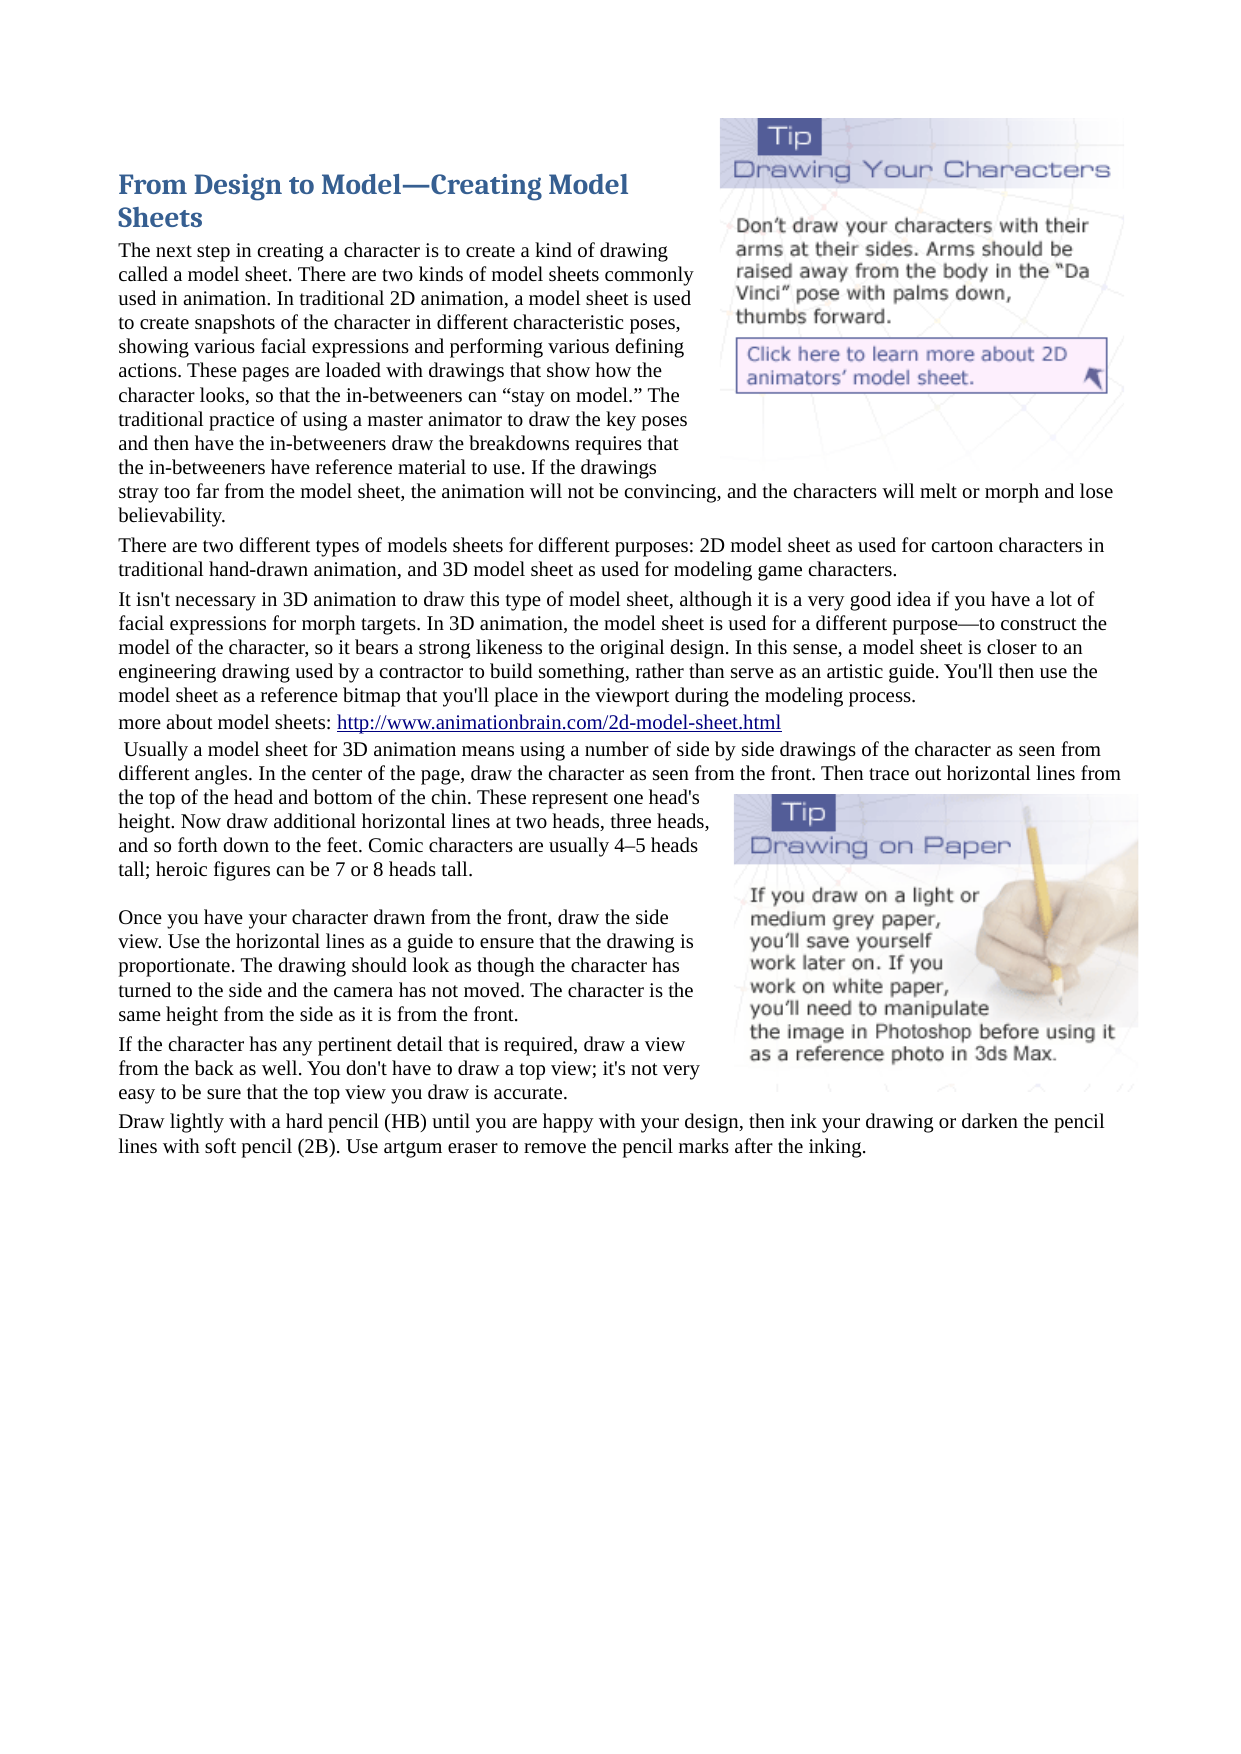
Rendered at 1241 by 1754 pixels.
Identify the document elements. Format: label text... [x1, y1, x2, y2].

text The next step in creating a character is to create a kind of drawing called a model sheet. There are two kinds of model sheets commonly used in animation. In traditional 2D animation, a model sheet is used to create snapshots of the character in different characteristic poses, showing various facial expressions and performing various defining actions. These pages are loaded with drawings that show how the character looks, so that the in-betweeners can “stay on model.” The traditional practice of using a master animator to draw the key poses and then have the in-betweeners draw the breakdowns requires that the in-betweeners have reference material to use. If the drawings stray too far from the model sheet, the animation will not be convincing, and the characters will melt or morph and lose believability. [118, 238, 1122, 527]
text There are two different types of models sheets for different purposes: 2D model sheet as used for cartoon characters in traditional hand-drawn animation, and 3D model sheet as used for modeling game characters. [118, 533, 1122, 581]
text If the character has any pertinent detail that is required, draw a view from the back as well. You don't have to draw a top view; it's not very easy to be sure that the top view you draw is accurate. [118, 1031, 1122, 1104]
text It isn't necessary in 3D animation to draw this type of model sheet, although it is a very good idea if you have a lot of facial expressions for morph targets. In 3D animation, the model sheet is used for a different purpose—to construct the model of the character, so it bears a strong likeness to the original design. In this sense, a model sheet is closer to an engineering drawing used by a contractor to build something, rather than serve as an artistic guide. You'll then use the model sheet as a reference bitmap that you'll place in the viewport during the modeling process. [118, 587, 1122, 707]
picture [719, 118, 1125, 474]
text more about model sheets: http://www.animationbrain.com/2d-model-sheet.html [118, 710, 1122, 734]
subtitle From Design to Model—Creating Model Sheets [118, 168, 719, 235]
text Draw lightly with a hard pencil (HB) until you are happy with your design, then ink your drawing or darken the pencil lines with soft pencil (2B). Use artgum eraser to remove the pencil marks after the inking. [118, 1109, 1122, 1158]
picture [733, 794, 1139, 1092]
text Usually a model sheet for 3D animation means using a number of side by side drawings of the character as seen from different angles. In the center of the page, draw the character as seen from the front. Then trace out horizontal lines from the top of the head and bottom of the chin. These represent one head's height. Now draw additional horizontal lines at two heads, three heads, and so forth down to the feet. Comic characters are usually 4–5 heads tall; heroic figures can be 7 or 8 heads tall. Once you have your character drawn from the front, draw the side view. Use the horizontal lines as a guide to ensure that the drawing is proportionate. The drawing should look as though the character has turned to the side and the camera has not moved. The character is the same height from the side as it is from the front. [118, 737, 1122, 1026]
